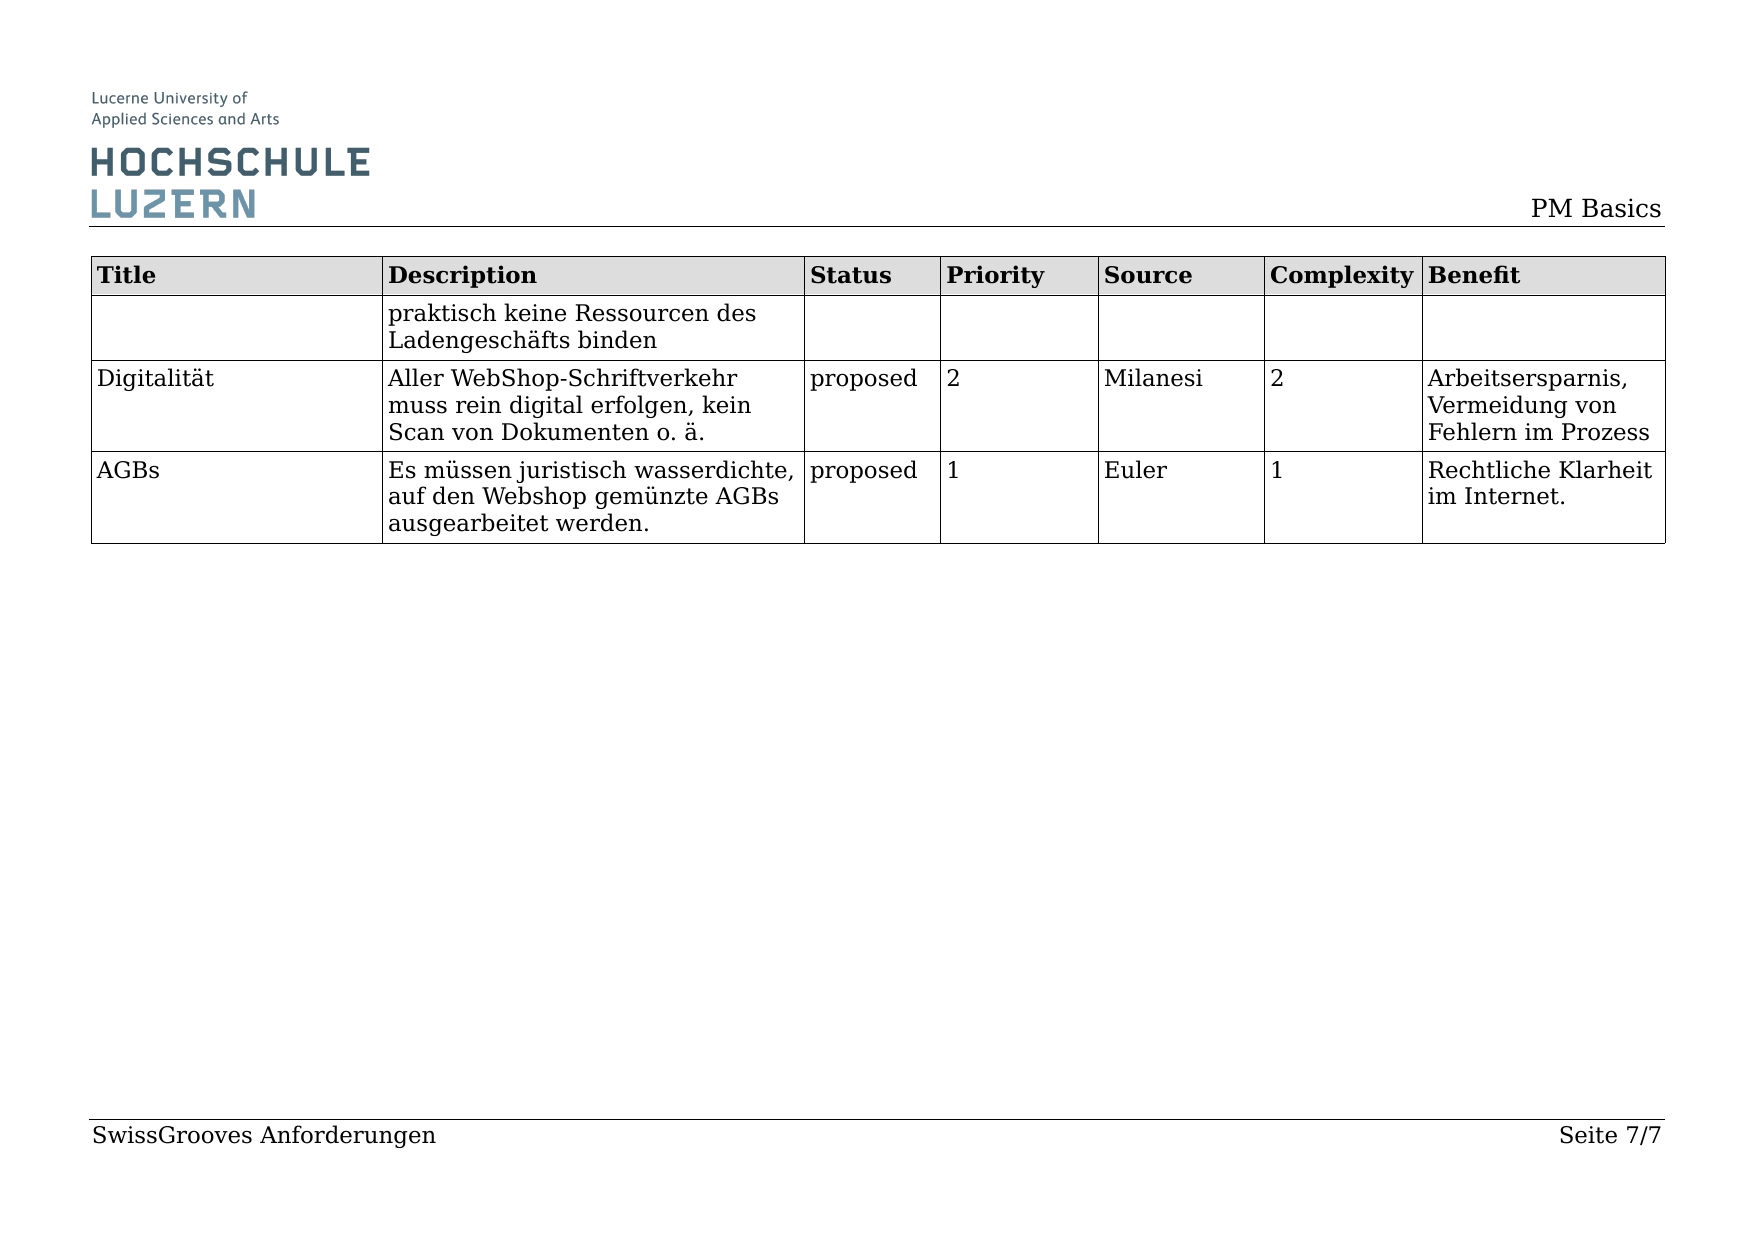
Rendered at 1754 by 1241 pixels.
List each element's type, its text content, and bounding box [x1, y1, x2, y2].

table_cell Euler [1099, 452, 1264, 543]
table_header Status [805, 257, 940, 294]
table_cell [941, 296, 1098, 359]
table_cell praktisch keine Ressourcen des Ladengeschäfts binden [383, 296, 804, 359]
table_cell Rechtliche Klarheit im Internet. [1423, 452, 1665, 543]
table_header Priority [941, 257, 1098, 294]
table_cell AGBs [92, 452, 382, 543]
table_cell Es müssen juristisch wasserdichte, auf den Webshop gemünzte AGBs ausgearbeitet werden. [383, 452, 804, 543]
table_header Complexity [1265, 257, 1422, 294]
table_cell [1099, 296, 1264, 359]
table_cell 2 [1265, 361, 1422, 451]
table_cell Aller WebShop-Schriftverkehr muss rein digital erfolgen, kein Scan von Dokumenten o. ä. [383, 361, 804, 451]
table_cell Digitalität [92, 361, 382, 451]
table_header Description [383, 257, 804, 294]
table_cell [92, 296, 382, 359]
table_cell Arbeitsersparnis, Vermeidung von Fehlern im Prozess [1423, 361, 1665, 451]
table_cell 1 [941, 452, 1098, 543]
table_cell Milanesi [1099, 361, 1264, 451]
table_header Source [1099, 257, 1264, 294]
table_cell proposed [805, 361, 940, 451]
table_header Title [92, 257, 382, 294]
table_cell [1423, 296, 1665, 359]
table_cell [805, 296, 940, 359]
table_cell proposed [805, 452, 940, 543]
table_cell 2 [941, 361, 1098, 451]
table_cell [1265, 296, 1422, 359]
picture [91, 91, 370, 218]
table_cell 1 [1265, 452, 1422, 543]
table_header Benefit [1423, 257, 1665, 294]
